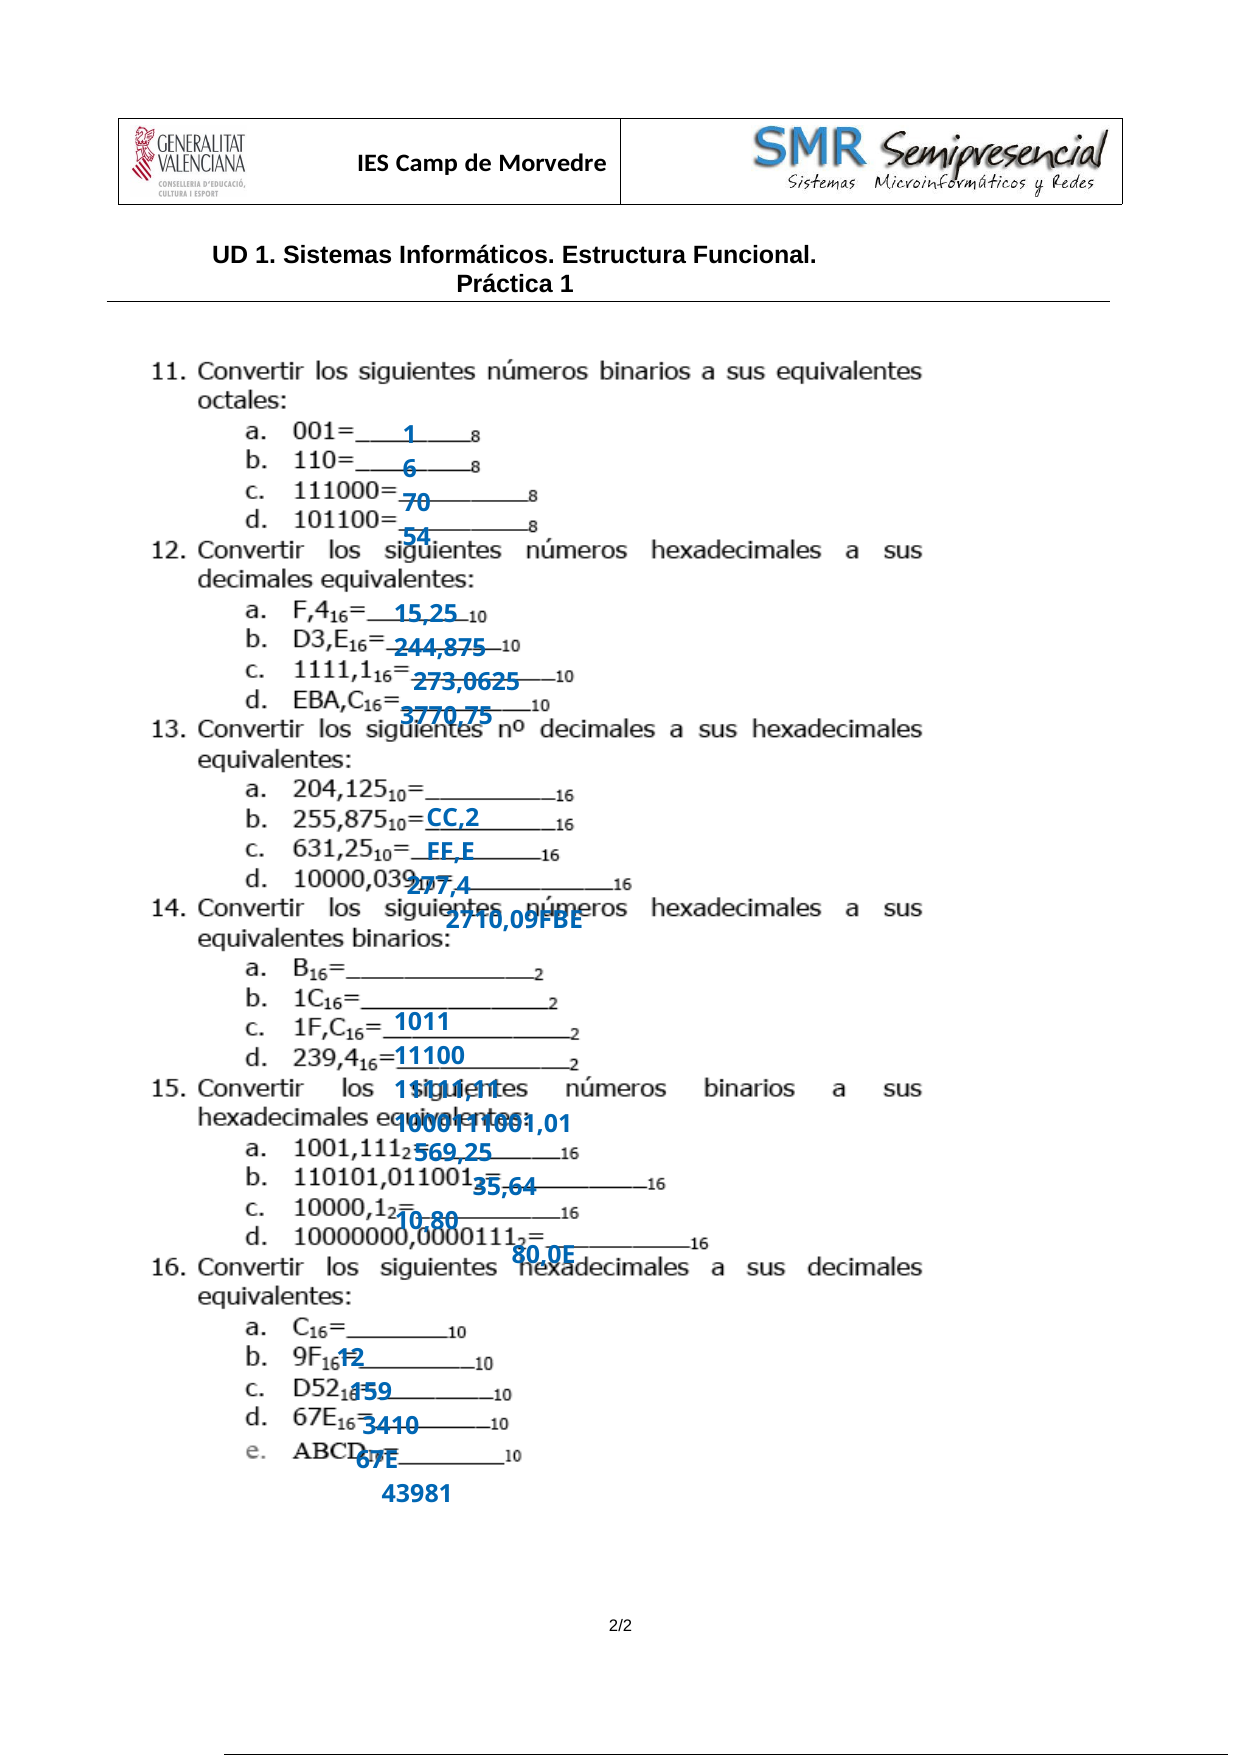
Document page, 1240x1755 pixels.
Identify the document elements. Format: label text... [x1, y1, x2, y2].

text Práctica 1 [106, 269, 923, 298]
text UD 1. Sistemas Informáticos. Estructura Funcional. [106, 240, 922, 269]
picture [130, 125, 247, 197]
picture [118, 356, 1017, 1504]
picture [751, 125, 1110, 197]
